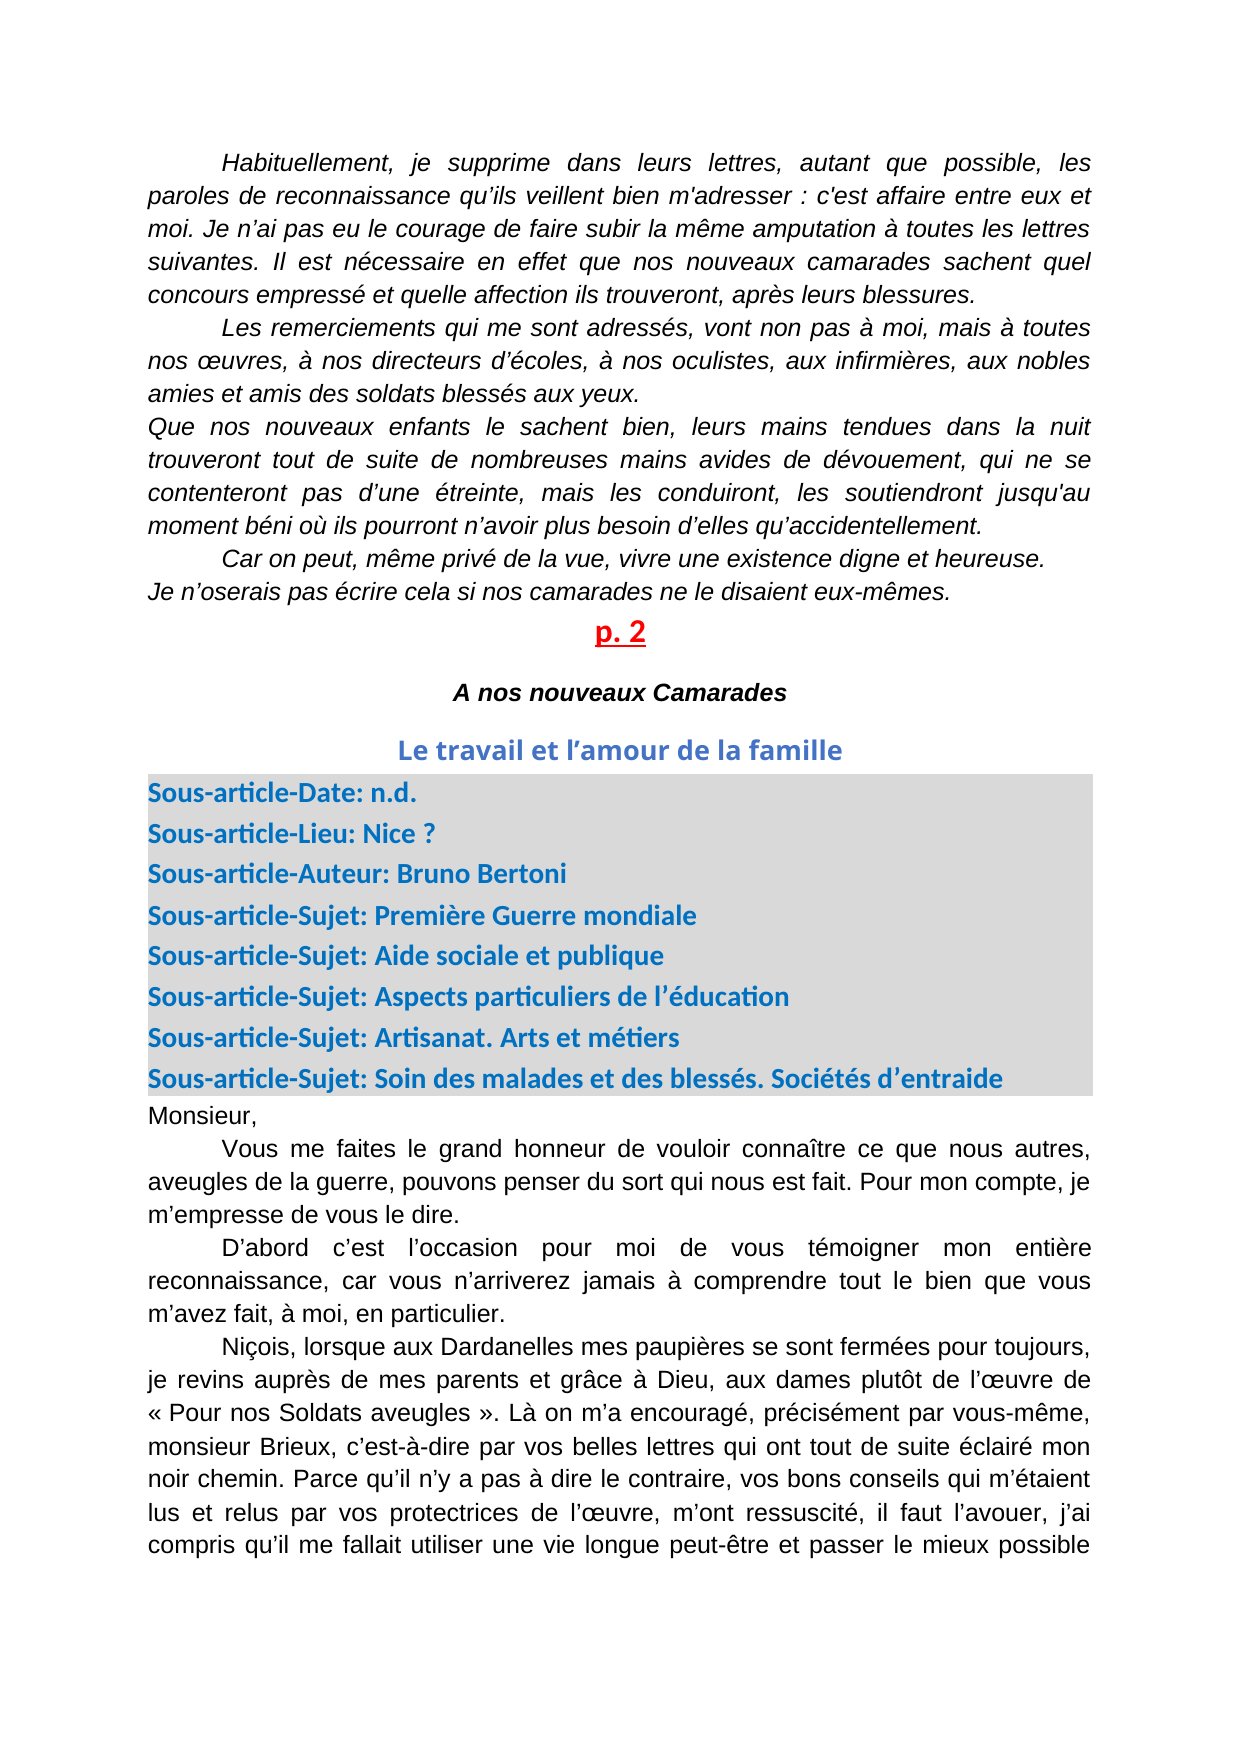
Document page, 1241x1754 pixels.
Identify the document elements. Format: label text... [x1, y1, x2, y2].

text Habituellement, je supprime dans leurs lettres, autant que possible, les paroles de reconnaissance qu’ils veillent bien m'adresser : c'est affaire entre eux et moi. Je n’ai pas eu le courage de faire subir la même amputation à toutes les lettres suivantes. Il est nécessaire en effet que nos nouveaux camarades sachent quel concours empressé et quelle affection ils trouveront, après leurs blessures. [148, 148, 1093, 308]
text Sous-article-Sujet: Artisanat. Arts et métiers [148, 1019, 1093, 1055]
text Vous me faites le grand honneur de vouloir connaître ce que nous autres, aveugles de la guerre, pouvons penser du sort qui nous est fait. Pour mon compte, je m’empresse de vous le dire. [148, 1134, 1093, 1229]
text Sous-article-Date: n.d. [148, 774, 1093, 809]
text Que nos nouveaux enfants le sachent bien, leurs mains tendues dans la nuit trouveront tout de suite de nombreuses mains avides de dévouement, qui ne se contenteront pas d’une étreinte, mais les conduiront, les soutiendront jusqu'au moment béni où ils pourront n’avoir plus besoin d’elles qu’accidentellement. [148, 412, 1093, 539]
text p. 2 [148, 610, 1093, 651]
text A nos nouveaux Camarades [148, 677, 1093, 706]
subtitle Le travail et l’amour de la famille [148, 731, 1093, 768]
text Sous-article-Auteur: Bruno Bertoni [148, 856, 1093, 891]
text Je n’oserais pas écrire cela si nos camarades ne le disaient eux-mêmes. [148, 577, 1093, 606]
text Sous-article-Sujet: Aspects particuliers de l’éducation [148, 978, 1093, 1014]
text Sous-article-Lieu: Nice ? [148, 815, 1093, 850]
text Monsieur, [148, 1101, 1093, 1130]
text Car on peut, même privé de la vue, vivre une existence digne et heureuse. [148, 544, 1093, 573]
text Niçois, lorsque aux Dardanelles mes paupières se sont fermées pour toujours, je revins auprès de mes parents et grâce à Dieu, aux dames plutôt de l’œuvre de « Pour nos Soldats aveugles ». Là on m’a encouragé, précisément par vous-même, monsieur Brieux, c’est-à-dire par vos belles lettres qui ont tout de suite éclairé mon noir chemin. Parce qu’il n’y a pas à dire le contraire, vos bons conseils qui m’étaient lus et relus par vos protectrices de l’œuvre, m’ont ressuscité, il faut l’avouer, j’ai compris qu’il me fallait utiliser une vie longue peut-être et passer le mieux possible [148, 1332, 1093, 1559]
text Sous-article-Sujet: Première Guerre mondiale [148, 897, 1093, 932]
text Sous-article-Sujet: Aide sociale et publique [148, 937, 1093, 973]
text Sous-article-Sujet: Soin des malades et des blessés. Sociétés d’entraide [148, 1060, 1093, 1096]
text D’abord c’est l’occasion pour moi de vous témoigner mon entière reconnaissance, car vous n’arriverez jamais à comprendre tout le bien que vous m’avez fait, à moi, en particulier. [148, 1233, 1093, 1328]
text Les remerciements qui me sont adressés, vont non pas à moi, mais à toutes nos œuvres, à nos directeurs d’écoles, à nos oculistes, aux infirmières, aux nobles amies et amis des soldats blessés aux yeux. [148, 313, 1093, 407]
